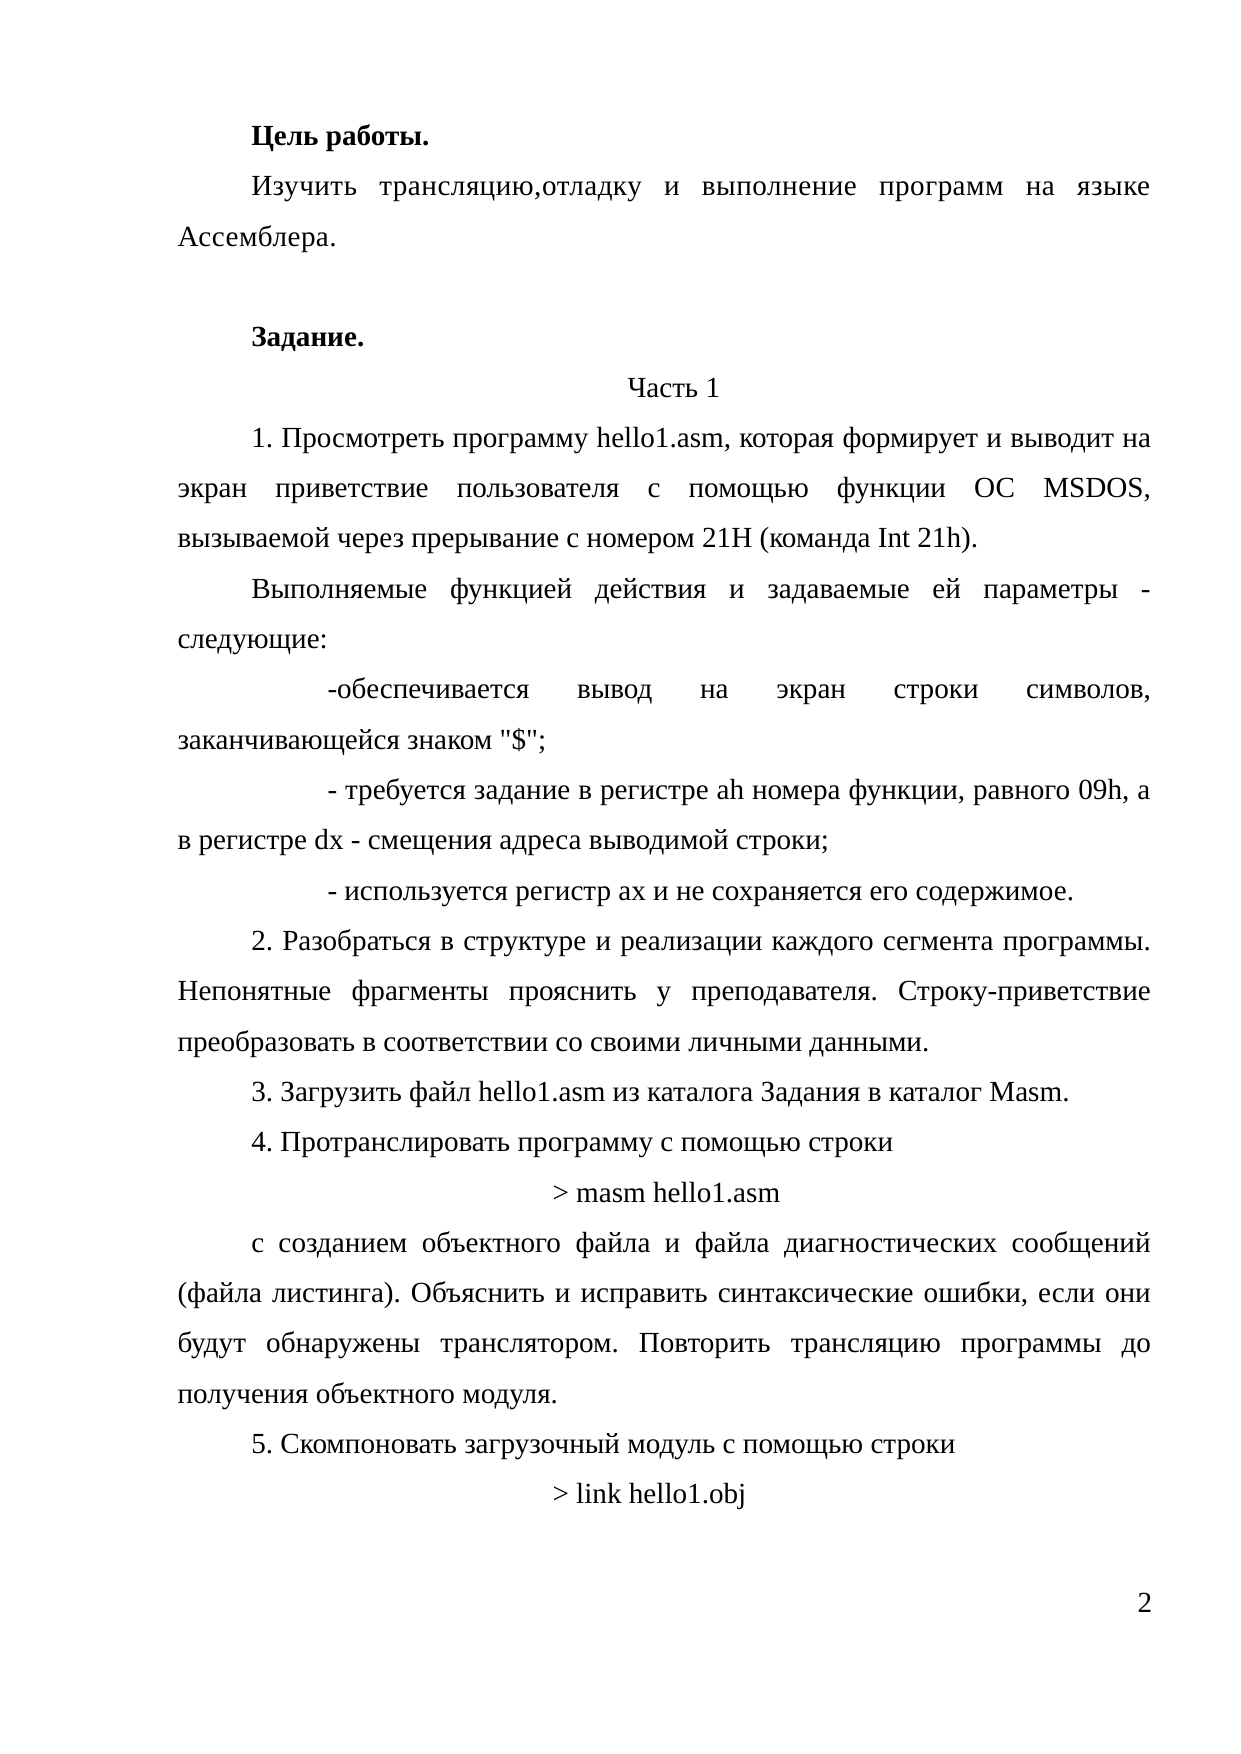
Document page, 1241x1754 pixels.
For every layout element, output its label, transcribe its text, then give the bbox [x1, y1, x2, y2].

text > link hello1.obj [177, 1477, 1152, 1510]
text > masm hello1.asm [177, 1175, 1152, 1208]
subtitle Цель работы. [177, 118, 1152, 152]
text 5. Скомпоновать загрузочный модуль с помощью строки [177, 1426, 1152, 1460]
text 1. Просмотреть программу hello1.asm, которая формирует и выводит на экран приветствие пользователя с помощью функции ОС MSDOS, вызываемой через прерывание с номером 21H (команда Int 21h). [177, 420, 1152, 554]
text - используется регистр ax и не сохраняется его содержимое. [177, 873, 1152, 906]
text 4. Протранслировать программу с помощью строки [177, 1124, 1152, 1158]
text 3. Загрузить файл hello1.asm из каталога Задания в каталог Masm. [177, 1074, 1152, 1108]
text Выполняемые функцией действия и задаваемые ей параметры - следующие: [177, 571, 1152, 655]
text c созданием объектного файла и файла диагностических сообщений (файла листинга). Объяснить и исправить синтаксические ошибки, если они будут обнаружены транслятором. Повторить трансляцию программы до получения объектного модуля. [177, 1225, 1152, 1409]
text Часть 1 [177, 370, 1152, 403]
text -обеспечивается вывод на экран строки символов, заканчивающейся знаком "$"; [177, 672, 1152, 755]
text - требуется задание в регистре ah номера функции, равного 09h, а в регистре dx - смещения адреса выводимой строки; [177, 772, 1152, 856]
text Изучить трансляцию,отладку и выполнение программ на языке Ассемблера. [177, 168, 1152, 252]
text 2. Разобраться в структуре и реализации каждого сегмента программы. Непонятные фрагменты прояснить у преподавателя. Строку-приветствие преобразовать в соответствии со своими личными данными. [177, 923, 1152, 1057]
subtitle Задание. [177, 319, 1152, 353]
